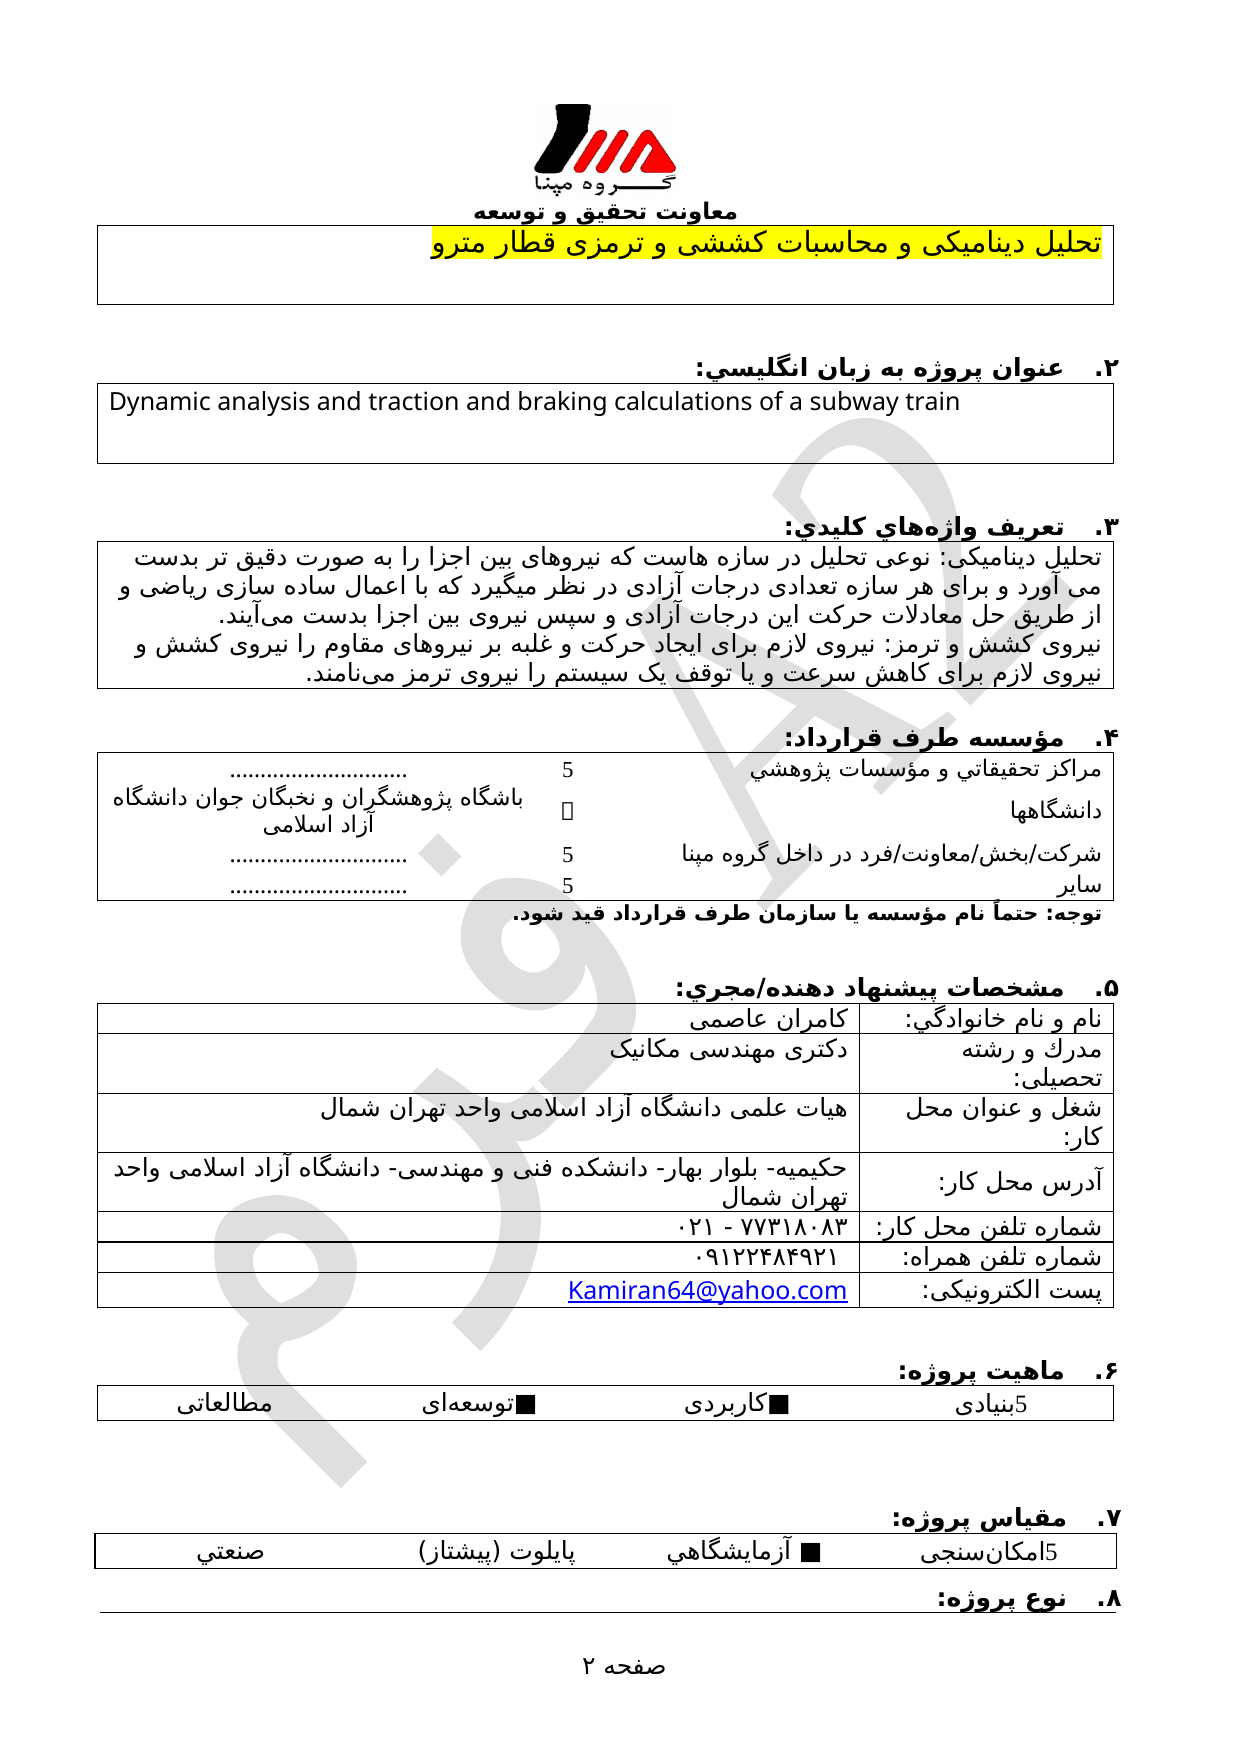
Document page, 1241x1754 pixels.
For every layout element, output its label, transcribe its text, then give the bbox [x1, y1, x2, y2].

table_cell ............................. [98, 869, 540, 900]
table_cell امكان‌سنجی [861, 1534, 1116, 1568]
table_cell [97, 1421, 1114, 1435]
table_cell نام و نام خانوادگي: [860, 1004, 1113, 1033]
table_cell مدرك و رشته تحصيلی: [860, 1034, 1113, 1092]
table_cell ■كاربردی [606, 1386, 860, 1420]
picture [532, 102, 678, 198]
table_cell Dynamic analysis and traction and braking calculations of a subway train [98, 384, 1113, 462]
table_cell ............................. [98, 753, 540, 784]
table_cell شركت/بخش/معاونت/فرد در داخل گروه مپنا [596, 838, 1113, 869]
table_cell ■توسعه‌ای [352, 1386, 606, 1420]
table_cell توجه: حتماً نام مؤسسه يا سازمان طرف قرارداد قيد شود. [97, 901, 1114, 925]
table_cell مطالعاتی [98, 1386, 352, 1420]
table_cell حکیمیه- بلوار بهار- دانشکده فنی و مهندسی- دانشگاه آزاد اسلامی واحد تهران شمال [98, 1153, 859, 1211]
table_cell بنيادی [860, 1386, 1113, 1420]
table_header مقياس پروژه: [100, 1504, 1116, 1533]
table_cell تحلیل دینامیکی: نوعی تحلیل در سازه هاست که نیروهای بین اجزا را به صورت دقیق تر بدست می آورد و برای هر سازه تعدادی درجات آزادی در نظر میگیرد که با اعمال ساده سازی ریاضی و از طریق حل معادلات حرکت این درجات آزادی و سپس نیروی بین اجزا بدست می‌آیند. نیروی کشش و ترمز: نیروی لازم برای ایجاد حرکت و غلبه بر نیروهای مقاوم را نیروی کشش و نیروی لازم برای کاهش سرعت و یا توقف یک سیستم را نیروی ترمز می‌نامند. [98, 542, 1113, 688]
table_header مشخصات پيشنهاد دهنده/مجري: [97, 974, 1114, 1003]
table_header [95, 1504, 99, 1533]
table_cell باشگاه پژوهشگران و نخبگان جوان دانشگاه آزاد اسلامی [98, 784, 540, 838]
table_cell صنعتي [96, 1534, 374, 1568]
table_cell آدرس محل كار: [860, 1153, 1113, 1211]
table_cell تحلیل دینامیکی و محاسبات کششی و ترمزی قطار مترو [98, 226, 1113, 304]
table_header [95, 1583, 99, 1612]
table_cell ساير [596, 869, 1113, 900]
table_header نوع پروژه: [100, 1583, 1116, 1612]
table_header مؤسسه طرف قرارداد: [97, 723, 1114, 752]
table_cell  [540, 784, 596, 838]
table_cell مراكز تحقيقاتي و مؤسسات پژوهشي [596, 753, 1113, 784]
table_cell [97, 925, 1114, 939]
table_cell  [540, 838, 596, 869]
table_cell  [540, 753, 596, 784]
table_cell ............................. [98, 838, 540, 869]
table_cell [97, 1308, 1114, 1322]
table_cell دکتری مهندسی مکانیک [98, 1034, 859, 1092]
table_cell Kamiran64@yahoo.com [98, 1273, 859, 1307]
table_cell کامران عاصمی [98, 1004, 859, 1033]
table_cell پایلوت (پیشتاز) [374, 1534, 627, 1568]
table_cell [97, 305, 1114, 319]
table_cell  [540, 869, 596, 900]
table_header ماهيت پروژه: [97, 1356, 1114, 1385]
table_header عنوان پروژه به زبان انگليسي: [97, 354, 1114, 383]
table_header تعريف واژه‌هاي كليدي: [97, 512, 1114, 541]
table_cell شغل و عنوان محل كار: [860, 1094, 1113, 1152]
table_cell ۷۷۳۱۸۰۸۳ - ۰۲۱ [98, 1212, 859, 1241]
table_cell شماره تلفن محل كار: [860, 1212, 1113, 1241]
table_cell هیات علمی دانشگاه آزاد اسلامی واحد تهران شمال [98, 1094, 859, 1152]
table_cell دانشگاهها [596, 784, 1113, 838]
table_cell شماره تلفن همراه: [860, 1243, 1113, 1272]
table_cell [97, 464, 1114, 478]
table_cell ■ آزمايشگاهي [627, 1534, 861, 1568]
table_cell پست الكترونيكی: [860, 1273, 1113, 1307]
table_cell ۰۹۱۲۲۴۸۴۹۲۱ [98, 1243, 859, 1272]
